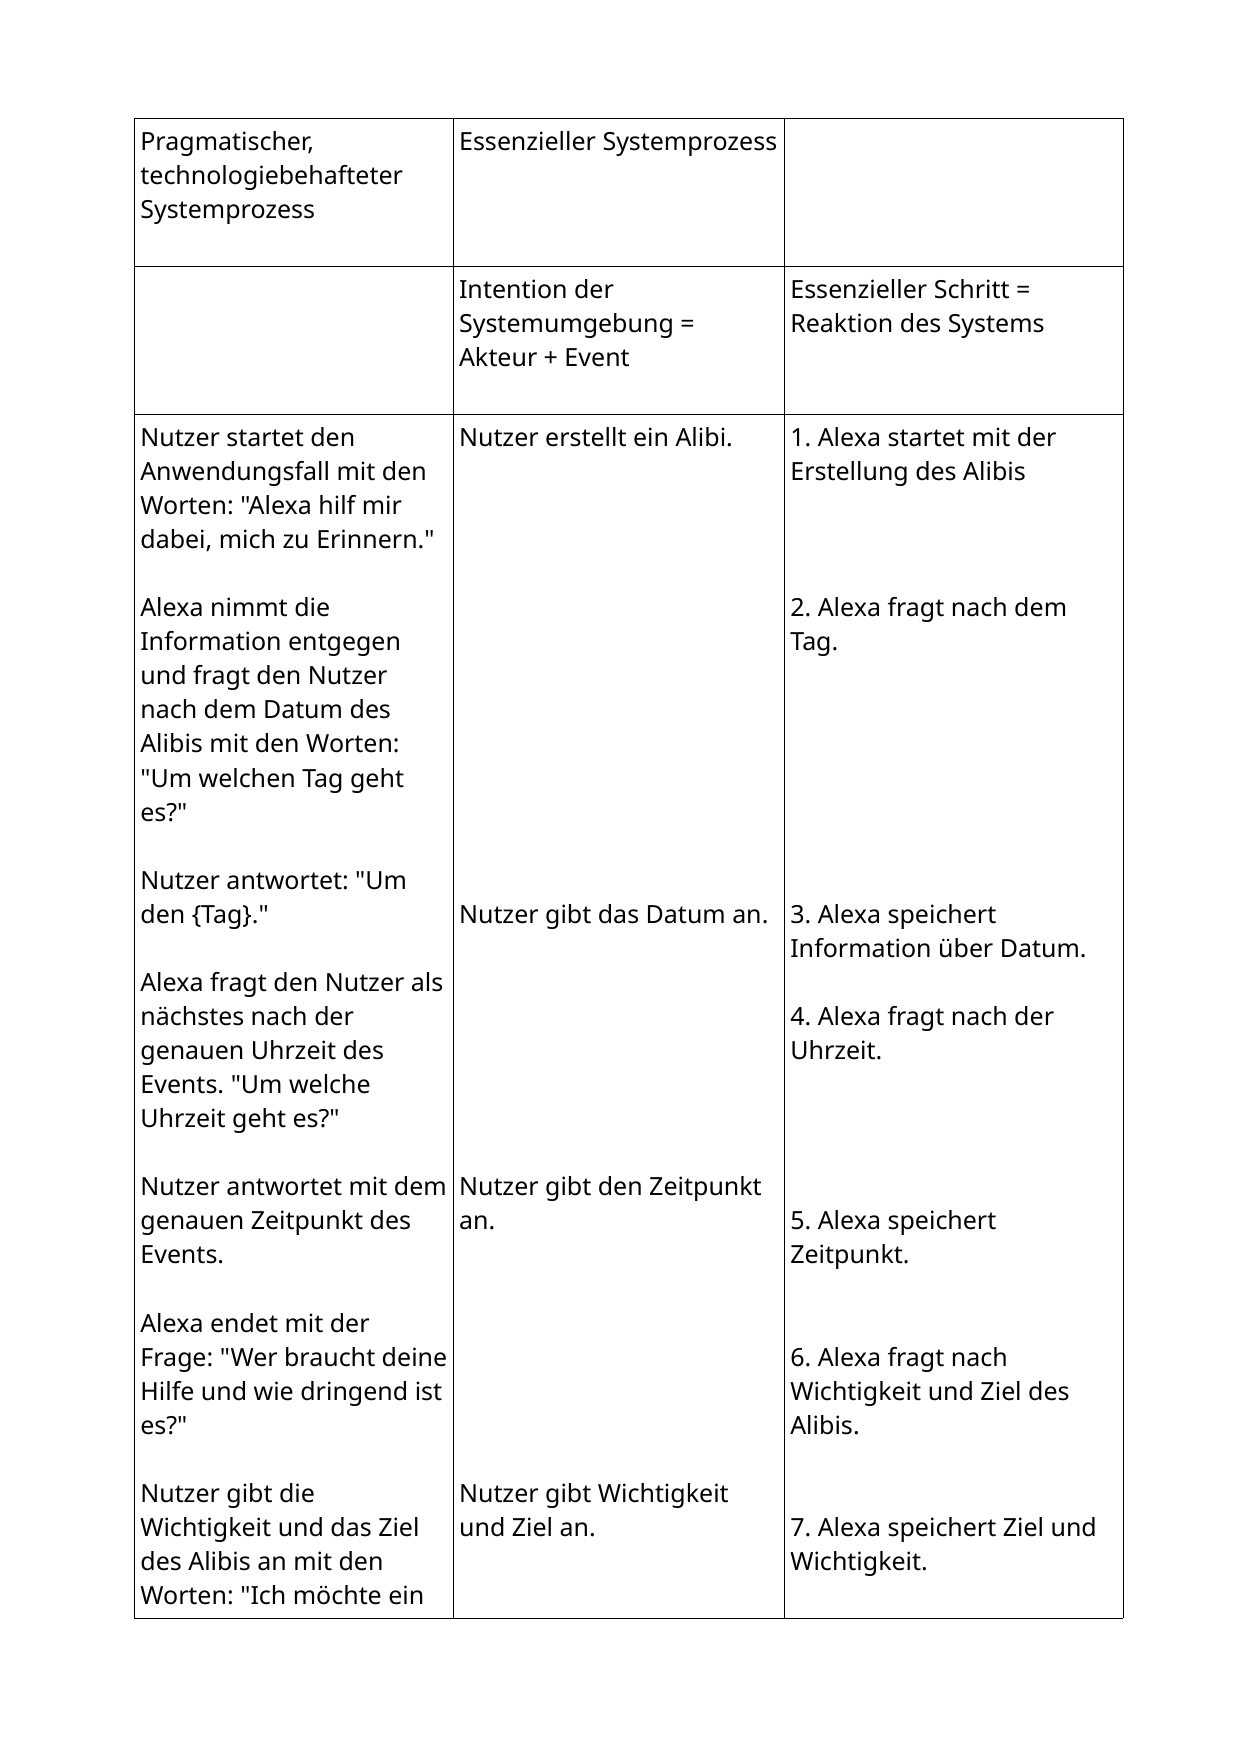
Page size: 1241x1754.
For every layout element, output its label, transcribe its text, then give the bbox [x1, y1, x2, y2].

table_header [785, 119, 1123, 266]
table_cell Intention der Systemumgebung = Akteur + Event [454, 267, 784, 414]
table_header Essenzieller Systemprozess [454, 119, 784, 266]
table_cell [135, 267, 453, 414]
table_cell Nutzer startet den Anwendungsfall mit den Worten: "Alexa hilf mir dabei, mich zu Erinnern." Alexa nimmt die Information entgegen und fragt den Nutzer nach dem Datum des Alibis mit den Worten: "Um welchen Tag geht es?" Nutzer antwortet: "Um den {Tag}." Alexa fragt den Nutzer als nächstes nach der genauen Uhrzeit des Events. "Um welche Uhrzeit geht es?" Nutzer antwortet mit dem genauen Zeitpunkt des Events. Alexa endet mit der Frage: "Wer braucht deine Hilfe und wie dringend ist es?" Nutzer gibt die Wichtigkeit und das Ziel des Alibis an mit den Worten: "Ich möchte ein [135, 415, 453, 1617]
table_cell Essenzieller Schritt = Reaktion des Systems [785, 267, 1123, 414]
table_cell Nutzer erstellt ein Alibi. Nutzer gibt das Datum an. Nutzer gibt den Zeitpunkt an. Nutzer gibt Wichtigkeit und Ziel an. [454, 415, 784, 1617]
table_cell 1. Alexa startet mit der Erstellung des Alibis 2. Alexa fragt nach dem Tag. 3. Alexa speichert Information über Datum. 4. Alexa fragt nach der Uhrzeit. 5. Alexa speichert Zeitpunkt. 6. Alexa fragt nach Wichtigkeit und Ziel des Alibis. 7. Alexa speichert Ziel und Wichtigkeit. [785, 415, 1123, 1617]
table_header Pragmatischer, technologiebehafteter Systemprozess [135, 119, 453, 266]
